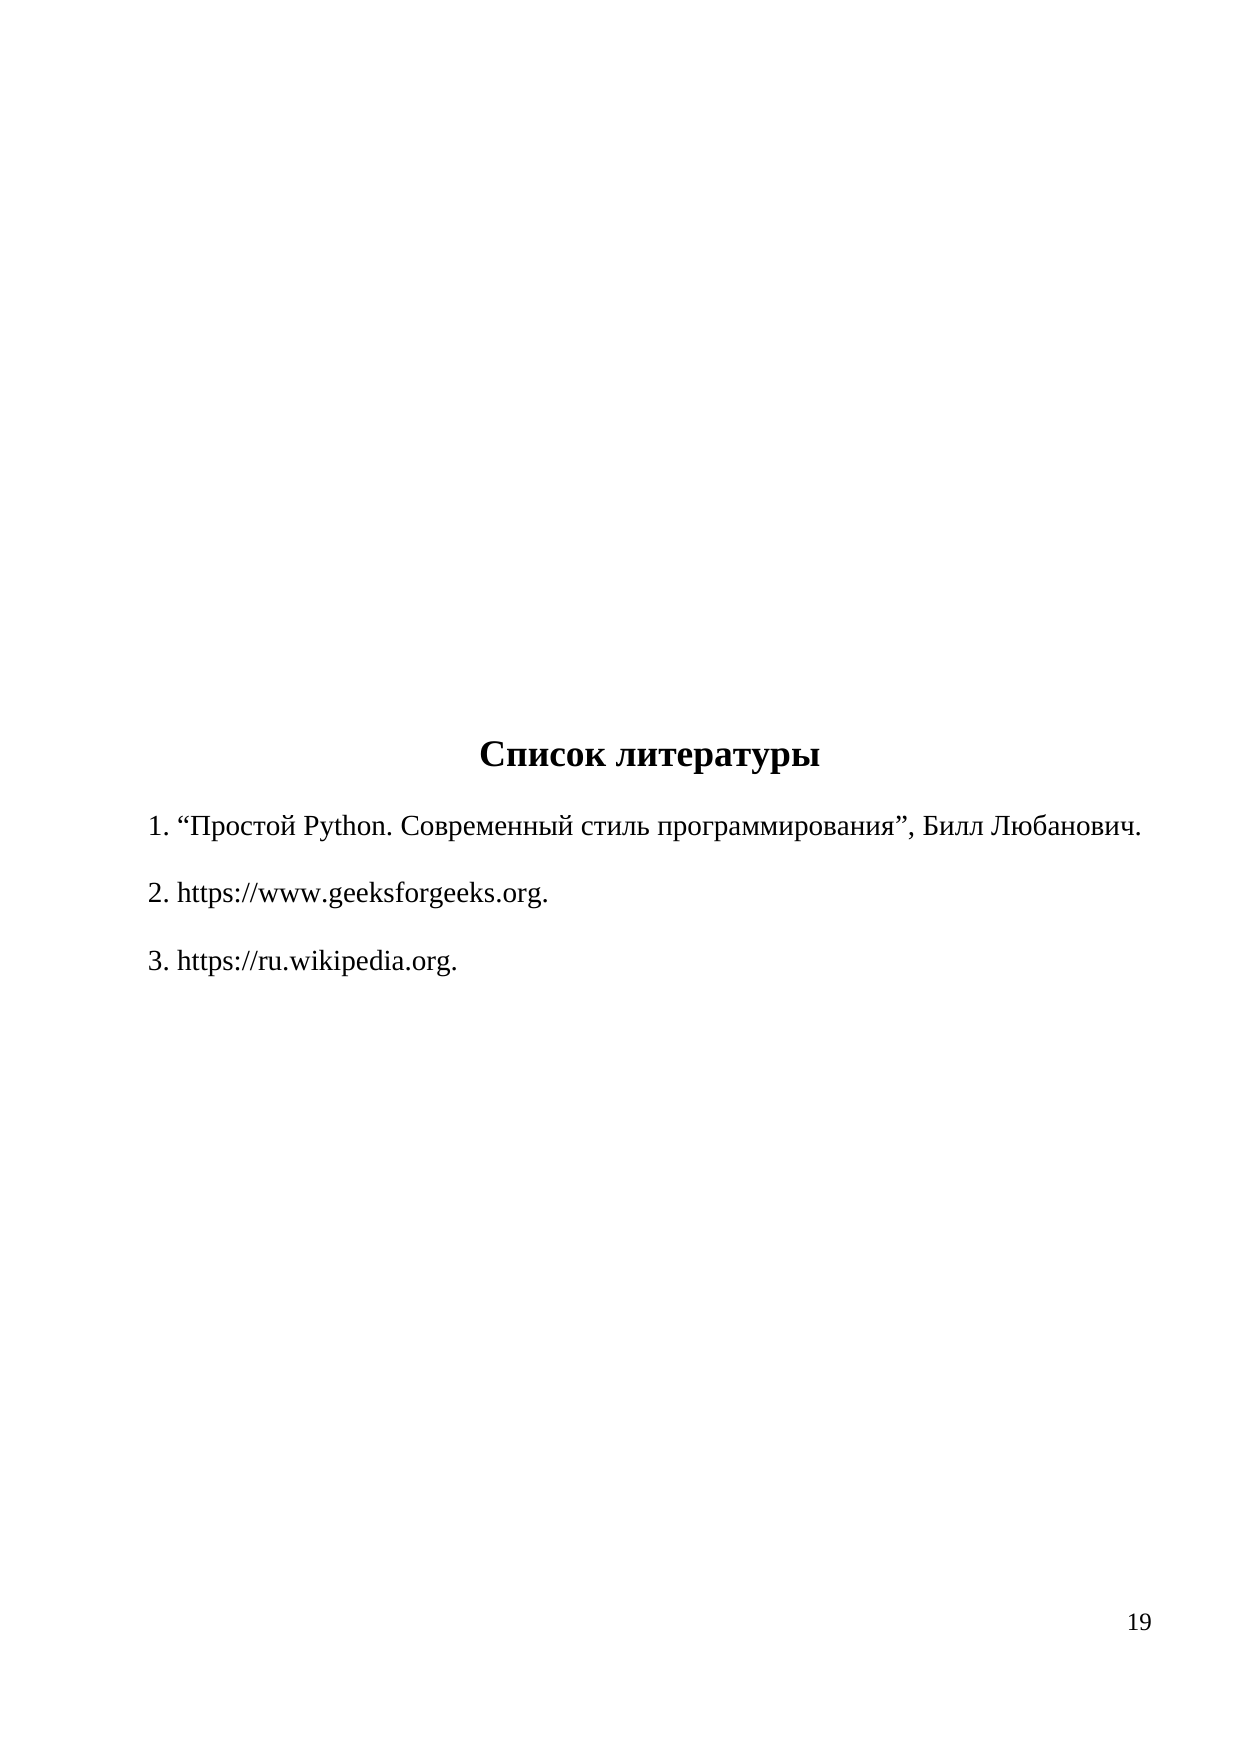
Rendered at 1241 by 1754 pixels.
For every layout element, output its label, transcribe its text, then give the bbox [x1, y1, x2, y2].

text 1. “Простой Python. Современный стиль программирования”, Билл Любанович. [148, 808, 1152, 842]
text 3. https://ru.wikipedia.org. [148, 943, 1152, 976]
text Список литературы [148, 731, 1152, 774]
text 2. https://www.geeksforgeeks.org. [148, 876, 1152, 909]
